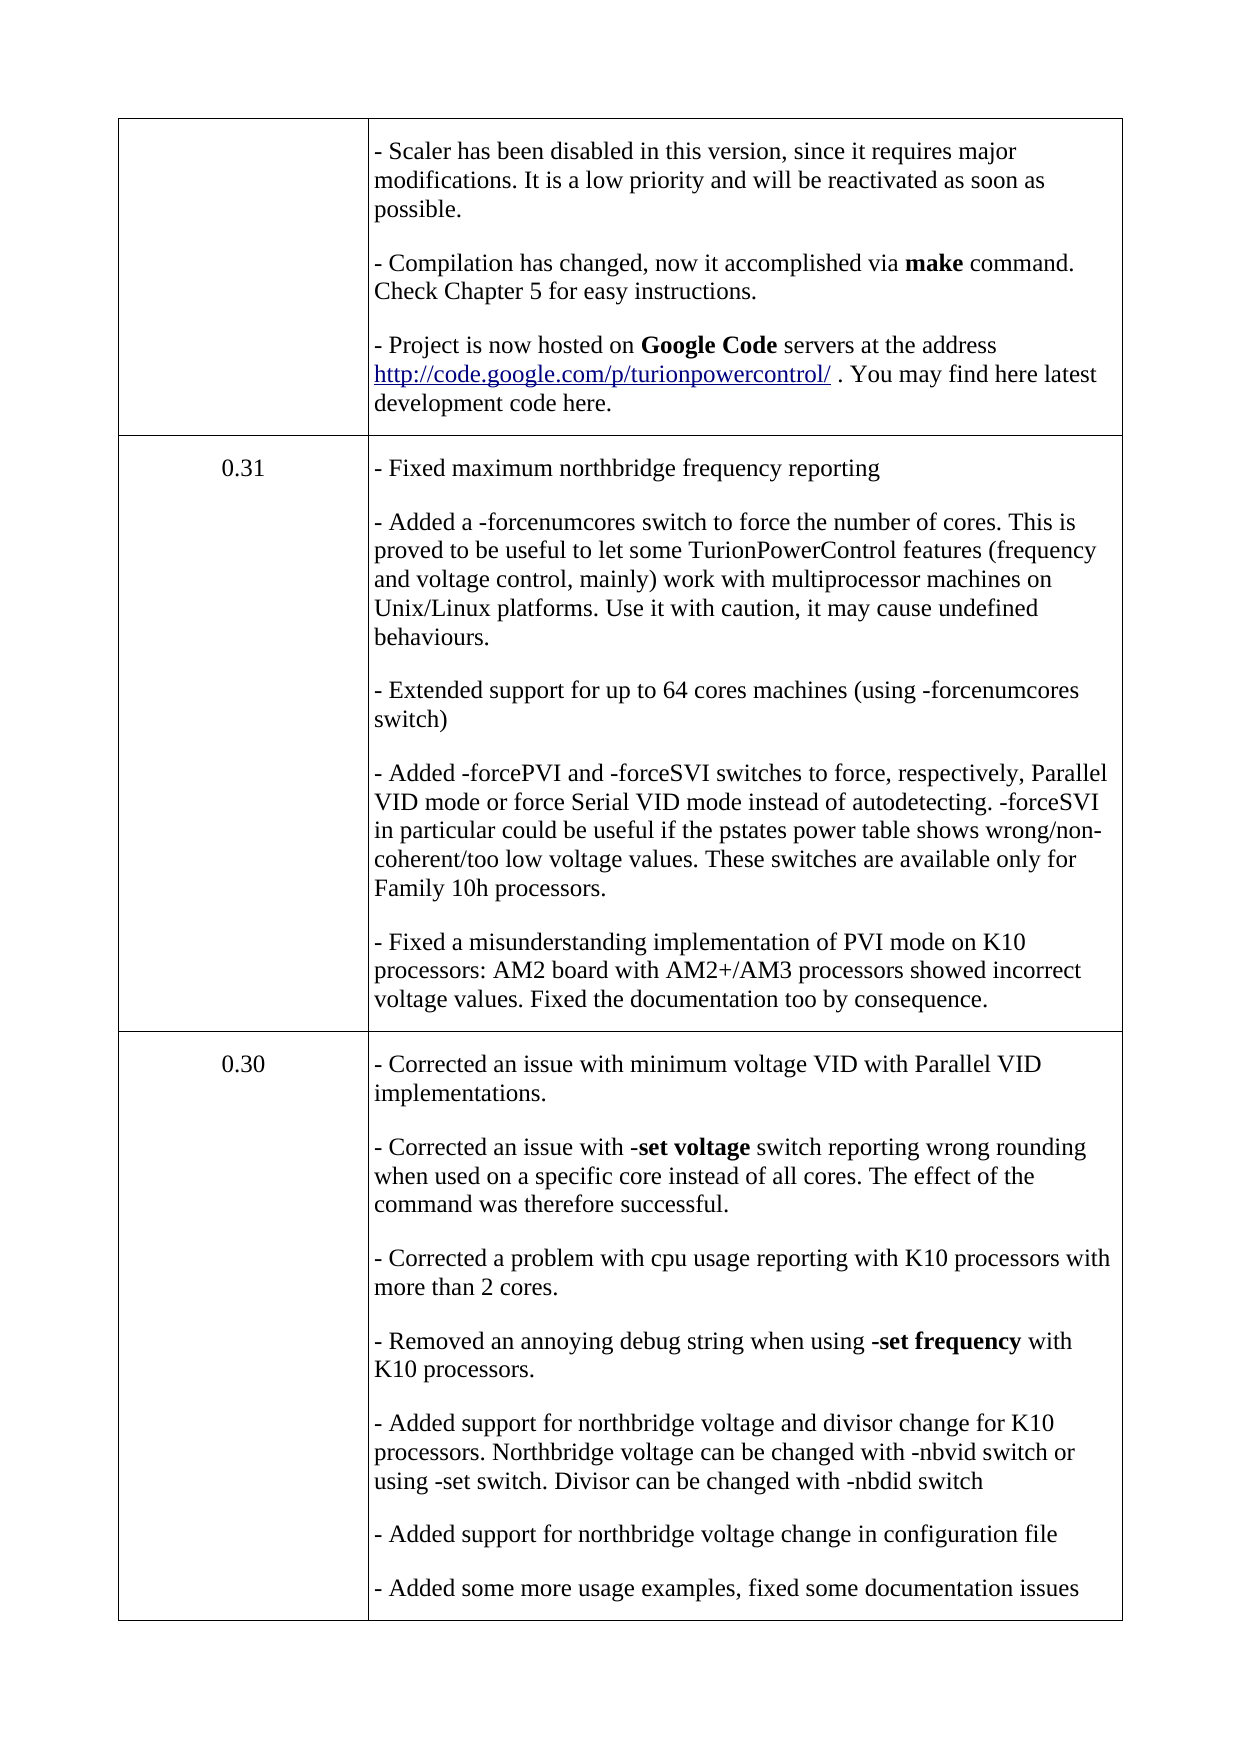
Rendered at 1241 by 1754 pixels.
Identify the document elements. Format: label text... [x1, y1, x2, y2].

table_cell - Scaler has been disabled in this version, since it requires major modifications. It is a low priority and will be reactivated as soon as possible. - Compilation has changed, now it accomplished via make command. Check Chapter 5 for easy instructions. - Project is now hosted on Google Code servers at the address http://code.google.com/p/turionpowercontrol/ . You may find here latest development code here. [369, 119, 1122, 435]
table_cell 0.31 [119, 436, 368, 1031]
table_cell - Corrected an issue with minimum voltage VID with Parallel VID implementations. - Corrected an issue with -set voltage switch reporting wrong rounding when used on a specific core instead of all cores. The effect of the command was therefore successful. - Corrected a problem with cpu usage reporting with K10 processors with more than 2 cores. - Removed an annoying debug string when using -set frequency with K10 processors. - Added support for northbridge voltage and divisor change for K10 processors. Northbridge voltage can be changed with -nbvid switch or using -set switch. Divisor can be changed with -nbdid switch - Added support for northbridge voltage change in configuration file - Added some more usage examples, fixed some documentation issues [369, 1032, 1122, 1620]
table_cell - Fixed maximum northbridge frequency reporting - Added a -forcenumcores switch to force the number of cores. This is proved to be useful to let some TurionPowerControl features (frequency and voltage control, mainly) work with multiprocessor machines on Unix/Linux platforms. Use it with caution, it may cause undefined behaviours. - Extended support for up to 64 cores machines (using -forcenumcores switch) - Added -forcePVI and -forceSVI switches to force, respectively, Parallel VID mode or force Serial VID mode instead of autodetecting. -forceSVI in particular could be useful if the pstates power table shows wrong/non-coherent/too low voltage values. These switches are available only for Family 10h processors. - Fixed a misunderstanding implementation of PVI mode on K10 processors: AM2 board with AM2+/AM3 processors showed incorrect voltage values. Fixed the documentation too by consequence. [369, 436, 1122, 1031]
table_cell [119, 119, 368, 435]
table_cell 0.30 [119, 1032, 368, 1620]
